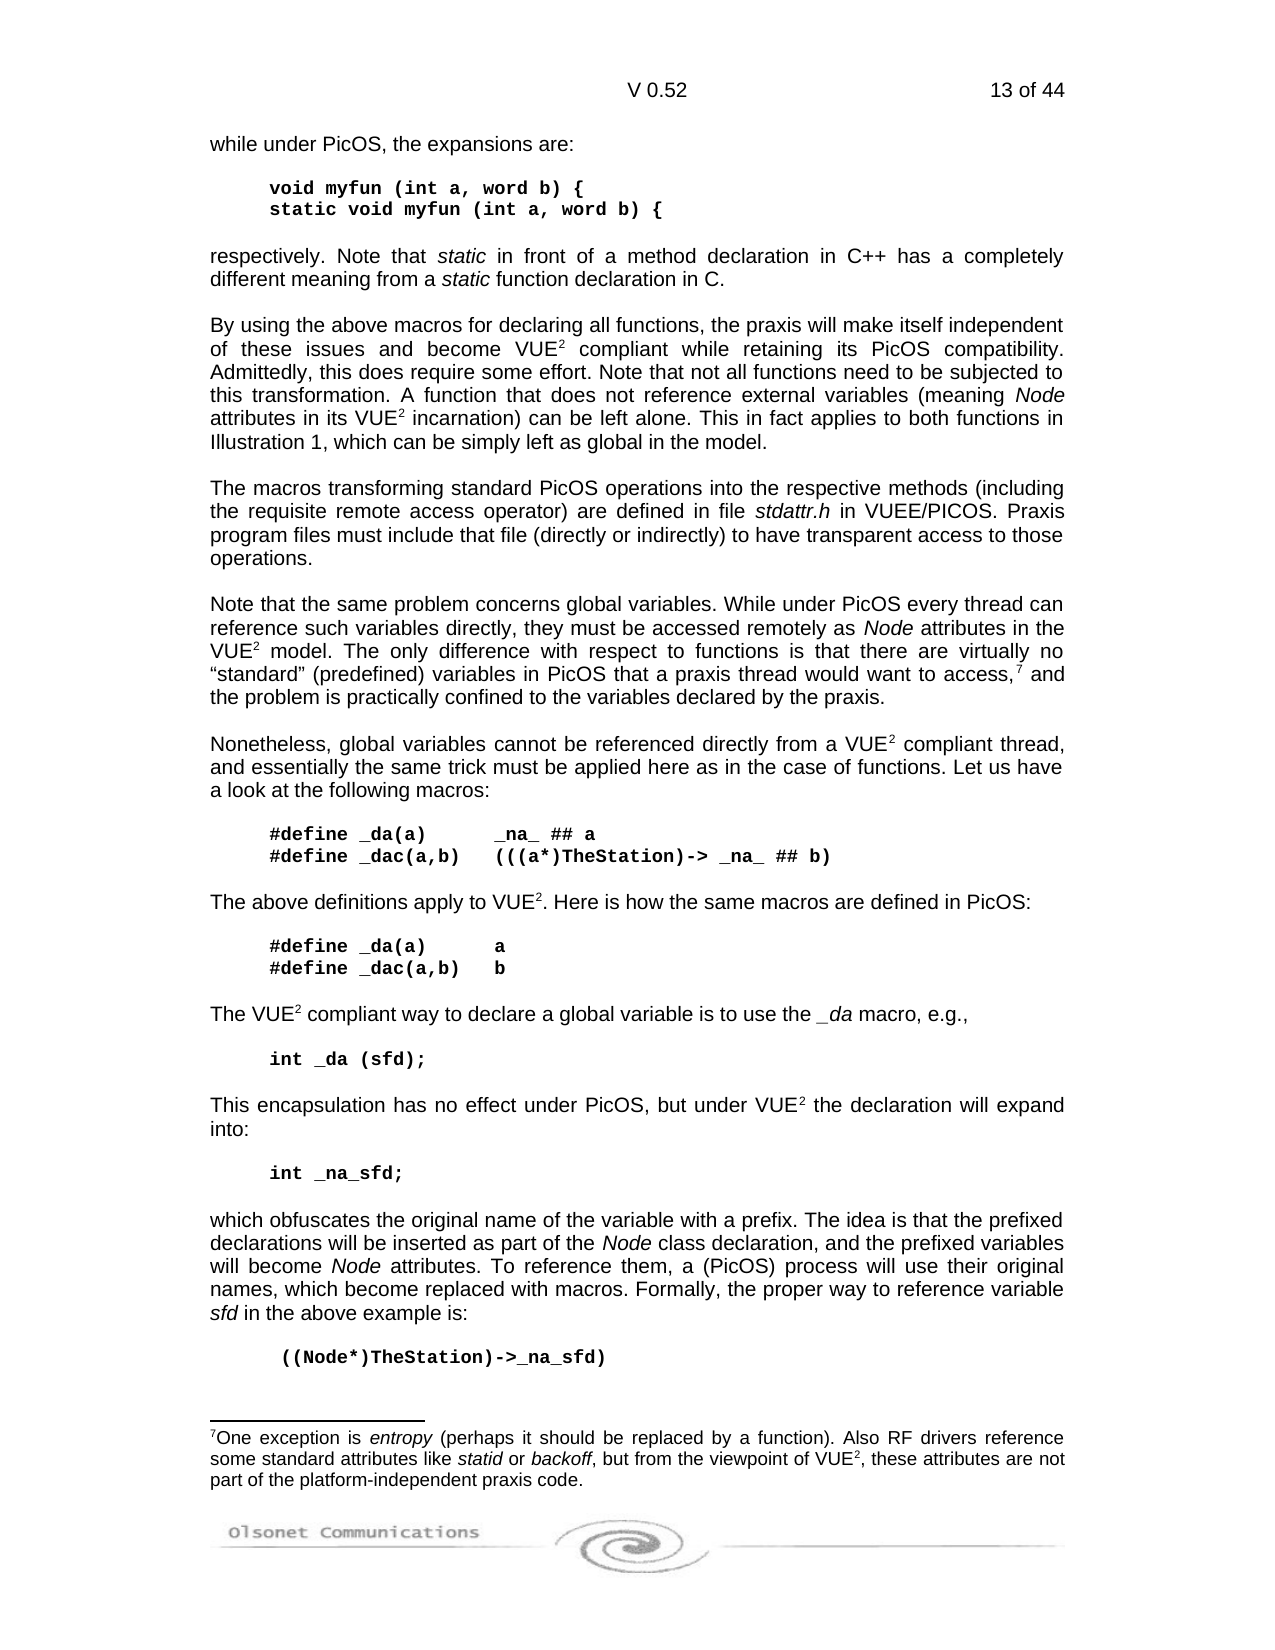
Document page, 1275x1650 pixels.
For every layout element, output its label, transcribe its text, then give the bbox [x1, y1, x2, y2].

text #define _da(a) a [269, 937, 1065, 958]
text which obfuscates the original name of the variable with a prefix. The idea is that the prefixed declarations will be inserted as part of the Node class declaration, and the prefixed variables will become Node attributes. To reference them, a (PicOS) process will use their original names, which become replaced with macros. Formally, the proper way to reference variable sfd in the above example is: [210, 1208, 1065, 1324]
text static void myfun (int a, word b) { [269, 200, 1065, 221]
text #define _dac(a,b) (((a*)TheStation)-> _na_ ## b) [269, 846, 1065, 868]
text By using the above macros for declaring all functions, the praxis will make itself independent of these issues and become VUE2 compliant while retaining its PicOS compatibility. Admittedly, this does require some effort. Note that not all functions need to be subjected to this transformation. A function that does not reference external variables (meaning Node attributes in its VUE2 incarnation) can be left alone. This in fact applies to both functions in Illustration 1, which can be simply left as global in the model. [210, 314, 1065, 453]
text One exception is entropy (perhaps it should be replaced by a function). Also RF drivers reference some standard attributes like statid or backoff, but from the viewpoint of VUE2, these attributes are not part of the platform-independent praxis code. [210, 1427, 1065, 1490]
text int _da (sfd); [269, 1049, 1065, 1071]
text ((Node*)TheStation)->_na_sfd) [269, 1347, 1065, 1369]
text The macros transforming standard PicOS operations into the respective methods (including the requisite remote access operator) are defined in file stdattr.h in VUEE/PICOS. Praxis program files must include that file (directly or indirectly) to have transparent access to those operations. [210, 477, 1065, 569]
text void myfun (int a, word b) { [269, 179, 1065, 200]
text Nonetheless, global variables cannot be referenced directly from a VUE2 compliant thread, and essentially the same trick must be applied here as in the case of functions. Let us have a look at the following macros: [210, 732, 1065, 802]
text respectively. Note that static in front of a method declaration in C++ has a completely different meaning from a static function declaration in C. [210, 244, 1065, 291]
picture [210, 1504, 1065, 1596]
text #define _dac(a,b) b [269, 958, 1065, 980]
text #define _da(a) _na_ ## a [269, 825, 1065, 846]
text while under PicOS, the expansions are: [210, 132, 1065, 155]
text The above definitions apply to VUE2. Here is how the same macros are defined in PicOS: [210, 891, 1065, 914]
text int _na_sfd; [269, 1164, 1065, 1185]
text This encapsulation has no effect under PicOS, but under VUE2 the declaration will expand into: [210, 1094, 1065, 1140]
text The VUE2 compliant way to declare a global variable is to use the _da macro, e.g., [210, 1003, 1065, 1026]
text Note that the same problem concerns global variables. While under PicOS every thread can reference such variables directly, they must be accessed remotely as Node attributes in the VUE2 model. The only difference with respect to functions is that there are virtually no “standard” (predefined) variables in PicOS that a praxis thread would want to access, and the problem is practically confined to the variables declared by the praxis. [210, 593, 1065, 709]
